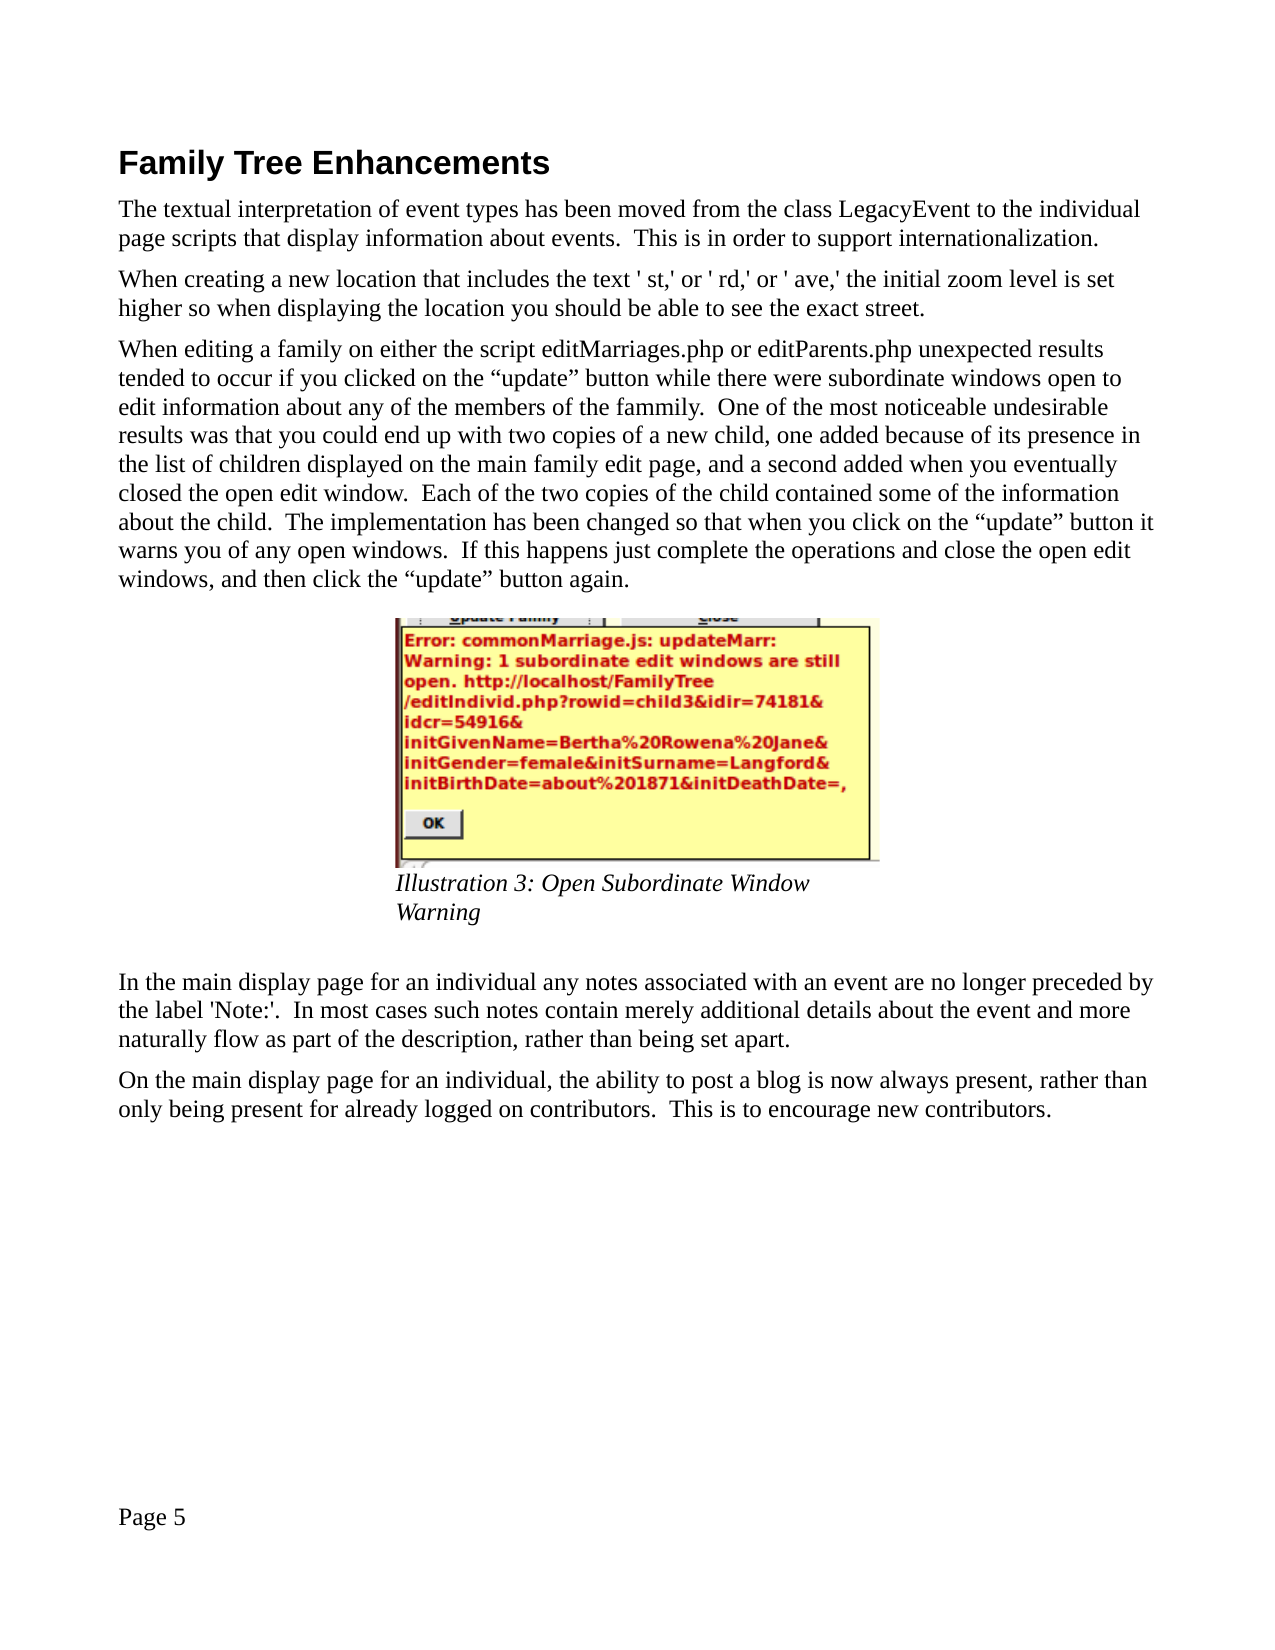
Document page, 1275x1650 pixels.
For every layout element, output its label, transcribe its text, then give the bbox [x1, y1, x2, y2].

text When creating a new location that includes the text ' st,' or ' rd,' or ' ave,' the initial zoom level is set higher so when displaying the location you should be able to see the exact street. [118, 264, 1157, 322]
text When editing a family on either the script editMarriages.php or editParents.php unexpected results tended to occur if you clicked on the “update” button while there were subordinate windows open to edit information about any of the members of the fammily. One of the most noticeable undesirable results was that you could end up with two copies of a new child, one added because of its presence in the list of children displayed on the main family edit page, and a second added when you eventually closed the open edit window. Each of the two copies of the child contained some of the information about the child. The implementation has been changed so that when you click on the “update” button it warns you of any open windows. If this happens just complete the operations and close the open edit windows, and then click the “update” button again. [118, 334, 1157, 593]
text On the main display page for an individual, the ability to post a blog is now always present, rather than only being present for already logged on contributors. This is to encourage new contributors. [118, 1066, 1157, 1123]
subtitle Family Tree Enhancements [118, 143, 1157, 182]
text The textual interpretation of event types has been moved from the class LegacyEvent to the individual page scripts that display information about events. This is in order to support internationalization. [118, 194, 1157, 252]
text In the main display page for an individual any notes associated with an event are no longer preceded by the label 'Note:'. In most cases such notes contain merely additional details about the event and more naturally flow as part of the description, rather than being set apart. [118, 967, 1157, 1053]
text Illustration 3: Open Subordinate Window Warning [395, 868, 880, 926]
picture [395, 618, 880, 868]
